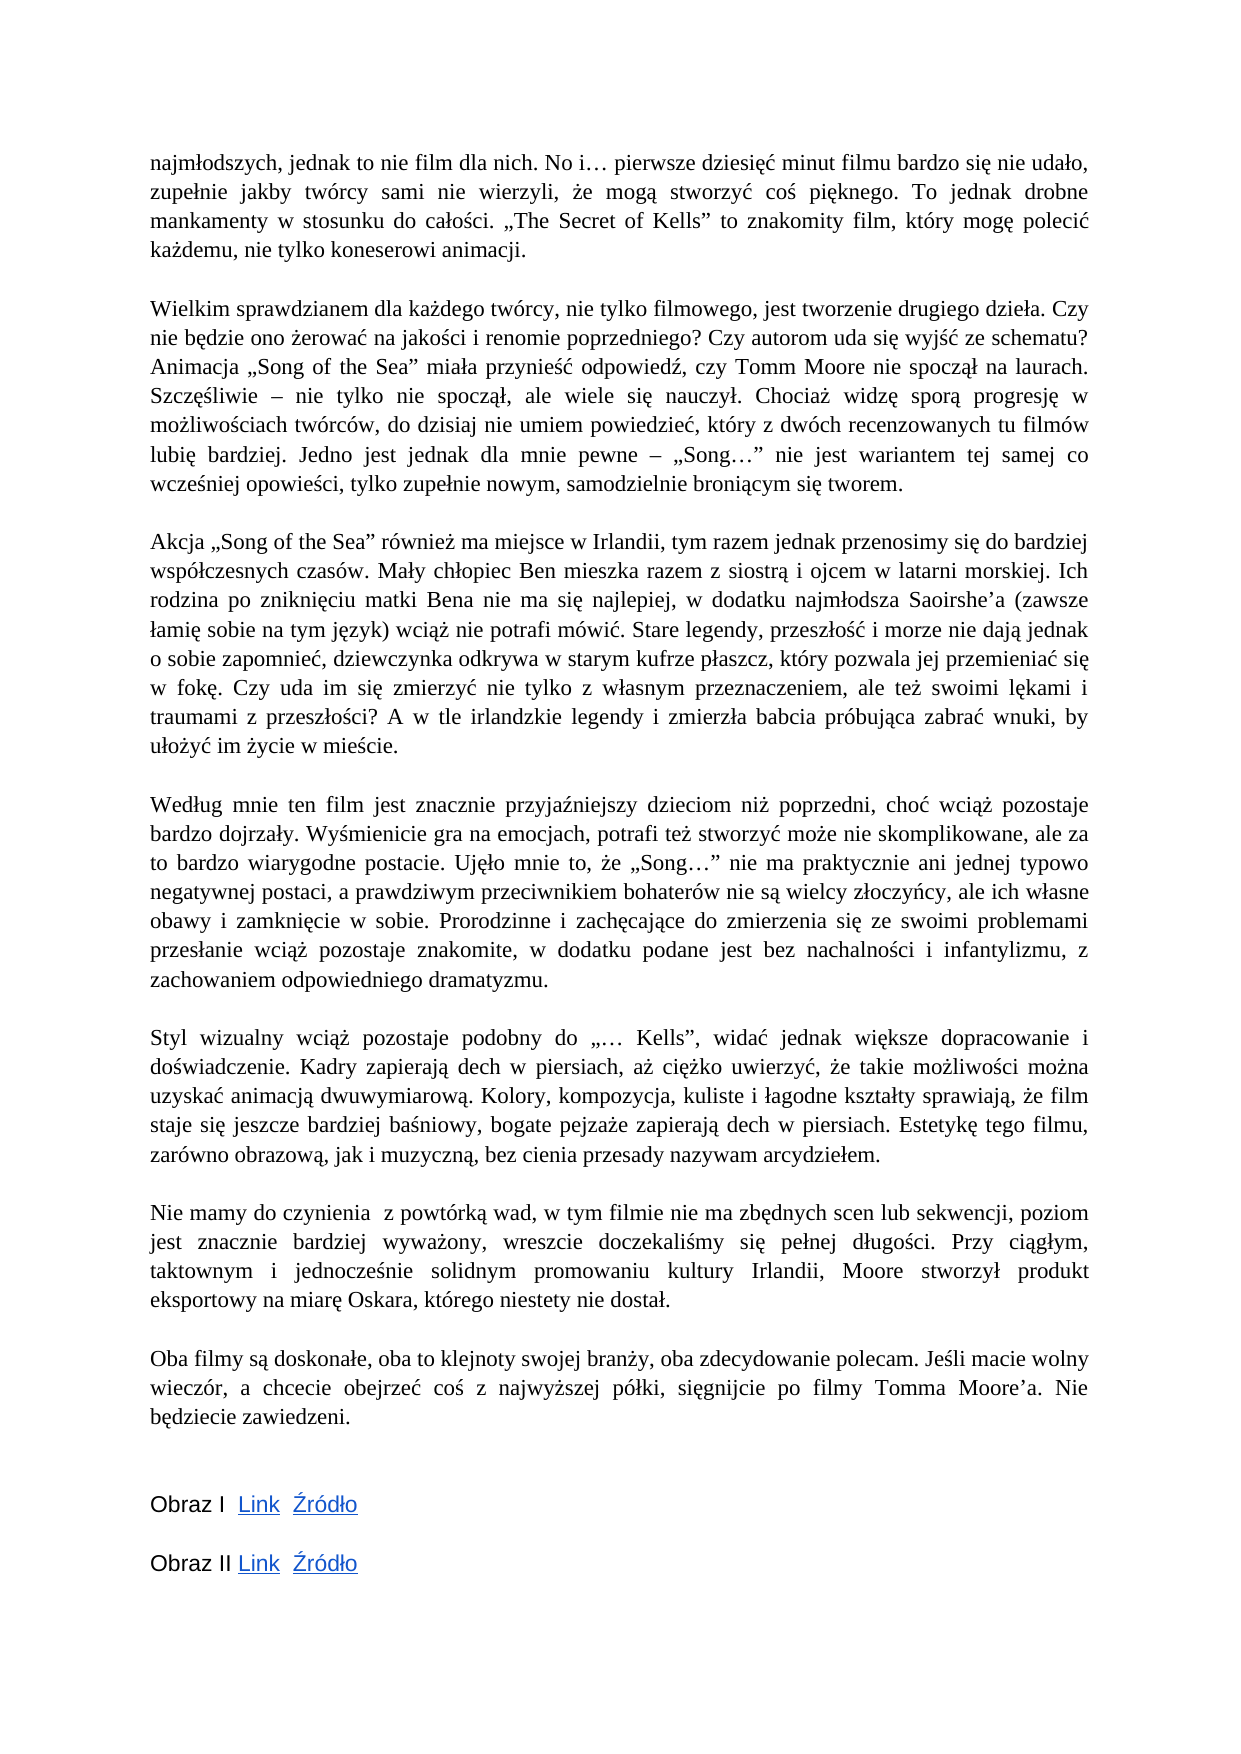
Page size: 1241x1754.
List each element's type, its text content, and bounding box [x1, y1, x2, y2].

text Obraz I Link Źródło [150, 1492, 1091, 1517]
text Według mnie ten film jest znacznie przyjaźniejszy dzieciom niż poprzedni, choć wciąż pozostaje bardzo dojrzały. Wyśmienicie gra na emocjach, potrafi też stworzyć może nie skomplikowane, ale za to bardzo wiarygodne postacie. Ujęło mnie to, że „Song…” nie ma praktycznie ani jednej typowo negatywnej postaci, a prawdziwym przeciwnikiem bohaterów nie są wielcy złoczyńcy, ale ich własne obawy i zamknięcie w sobie. Prorodzinne i zachęcające do zmierzenia się ze swoimi problemami przesłanie wciąż pozostaje znakomite, w dodatku podane jest bez nachalności i infantylizmu, z zachowaniem odpowiedniego dramatyzmu. [150, 792, 1091, 992]
text Styl wizualny wciąż pozostaje podobny do „… Kells”, widać jednak większe dopracowanie i doświadczenie. Kadry zapierają dech w piersiach, aż ciężko uwierzyć, że takie możliwości można uzyskać animacją dwuwymiarową. Kolory, kompozycja, kuliste i łagodne kształty sprawiają, że film staje się jeszcze bardziej baśniowy, bogate pejzaże zapierają dech w piersiach. Estetykę tego filmu, zarówno obrazową, jak i muzyczną, bez cienia przesady nazywam arcydziełem. [150, 1025, 1091, 1167]
text Oba filmy są doskonałe, oba to klejnoty swojej branży, oba zdecydowanie polecam. Jeśli macie wolny wieczór, a chcecie obejrzeć coś z najwyższej półki, sięgnijcie po filmy Tomma Moore’a. Nie będziecie zawiedzeni. [150, 1346, 1091, 1429]
text Obraz II Link Źródło [150, 1550, 1091, 1576]
text Akcja „Song of the Sea” również ma miejsce w Irlandii, tym razem jednak przenosimy się do bardziej współczesnych czasów. Mały chłopiec Ben mieszka razem z siostrą i ojcem w latarni morskiej. Ich rodzina po zniknięciu matki Bena nie ma się najlepiej, w dodatku najmłodsza Saoirshe’a (zawsze łamię sobie na tym język) wciąż nie potrafi mówić. Stare legendy, przeszłość i morze nie dają jednak o sobie zapomnieć, dziewczynka odkrywa w starym kufrze płaszcz, który pozwala jej przemieniać się w fokę. Czy uda im się zmierzyć nie tylko z własnym przeznaczeniem, ale też swoimi lękami i traumami z przeszłości? A w tle irlandzkie legendy i zmierzła babcia próbująca zabrać wnuki, by ułożyć im życie w mieście. [150, 529, 1091, 759]
text Wielkim sprawdzianem dla każdego twórcy, nie tylko filmowego, jest tworzenie drugiego dzieła. Czy nie będzie ono żerować na jakości i renomie poprzedniego? Czy autorom uda się wyjść ze schematu? Animacja „Song of the Sea” miała przynieść odpowiedź, czy Tomm Moore nie spoczął na laurach. Szczęśliwie – nie tylko nie spoczął, ale wiele się nauczył. Chociaż widzę sporą progresję w możliwościach twórców, do dzisiaj nie umiem powiedzieć, który z dwóch recenzowanych tu filmów lubię bardziej. Jedno jest jednak dla mnie pewne – „Song…” nie jest wariantem tej samej co wcześniej opowieści, tylko zupełnie nowym, samodzielnie broniącym się tworem. [150, 296, 1091, 496]
text najmłodszych, jednak to nie film dla nich. No i… pierwsze dziesięć minut filmu bardzo się nie udało, zupełnie jakby twórcy sami nie wierzyli, że mogą stworzyć coś pięknego. To jednak drobne mankamenty w stosunku do całości. „The Secret of Kells” to znakomity film, który mogę polecić każdemu, nie tylko koneserowi animacji. [150, 150, 1091, 263]
text Nie mamy do czynienia z powtórką wad, w tym filmie nie ma zbędnych scen lub sekwencji, poziom jest znacznie bardziej wyważony, wreszcie doczekaliśmy się pełnej długości. Przy ciągłym, taktownym i jednocześnie solidnym promowaniu kultury Irlandii, Moore stworzył produkt eksportowy na miarę Oskara, którego niestety nie dostał. [150, 1200, 1091, 1313]
